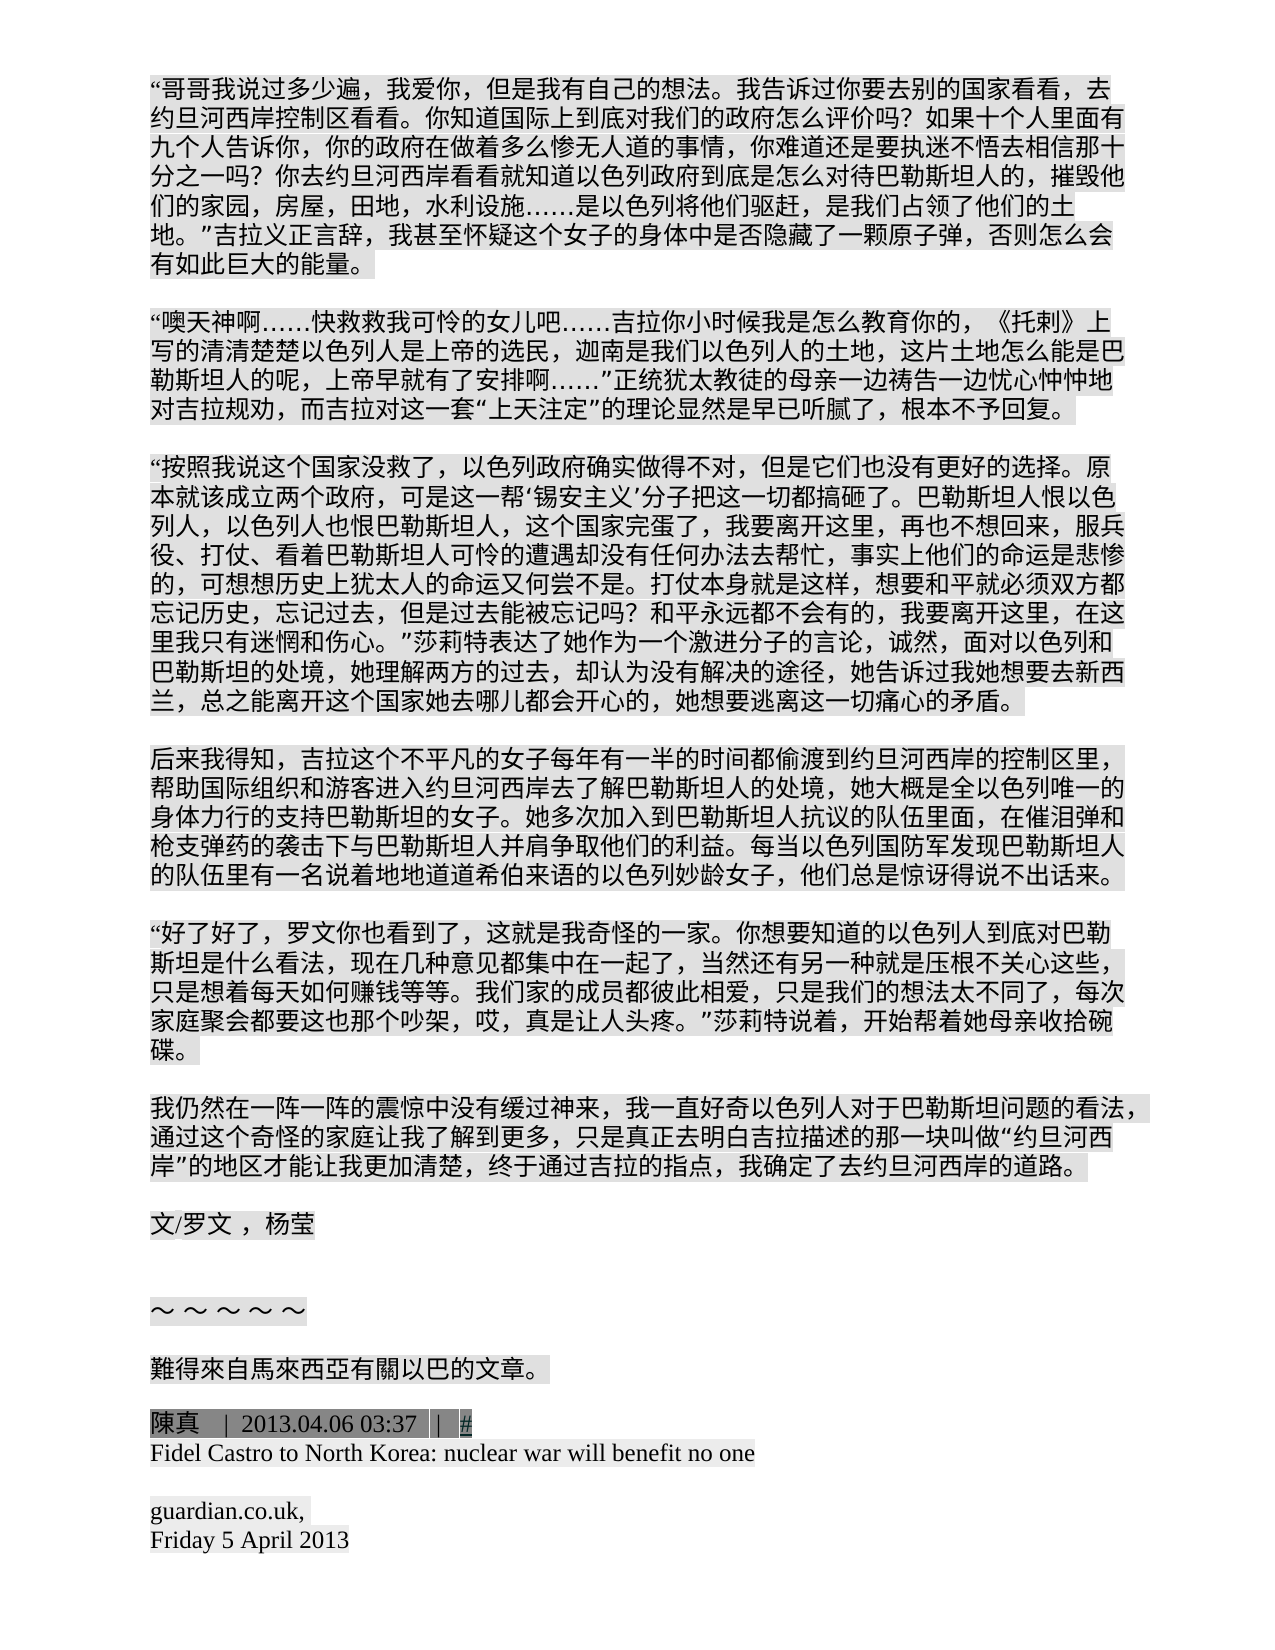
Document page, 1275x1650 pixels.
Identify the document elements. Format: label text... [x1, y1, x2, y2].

text 陳真 | 2013.04.06 03:37 | # [150, 1409, 1125, 1438]
text 以色列人眼中的巴勒斯坦 http://cnews.cari.com.my/news.php?id=371264 “罗文，你怎么这么多问题！其他的旅行者没有一个像你这样的”莎莉特喝了一口啤酒，经过了两个多小时的饭桌讨论，我、莎莉特、罗比仍然意见不合，我仍然充满着各种疑问。“罗文，你既然对以色列人的想法这么感兴趣，这样好了，周末你来我们家的家庭聚会，你就什么都明白了。” 莎莉特是一名在校大学生，她实在是一个活跃的女孩子，见到母亲之后就好像小鸟归了巢似的迎上去和母亲亲热，帮着在厨房打下手。她更是一名激进分子，做事情风风火火，不论是政治问题上还是校园活动上她总是直抒己见的那一种女孩。 这样一群人坐在饭桌前，着实让我觉得这个家庭很有意思，听说莎莉特的父母已经分开了，我这就以为人员到齐了，却听见楼上传来了下楼的脚步声，只见一个美丽窈窕的女子穿着浅蓝色小花的裙子蹁跹走到我面前，“你好，我叫吉拉，是莎莉特的姐姐……”她竟然说着流利的美式英语，微笑着向我问好。我定睛看着这位器宇不凡的女子，几秒钟都没有晃过神儿来，她黑色的卷发自然的散落在胸前和背后，耳垂上点缀着星星点点的耳钉，藏在发丝中发出忽隐忽现的光亮。她有着小麦色迷人的皮肤，浓眉大眼，颧骨突出，好像《天方夜谭》里走出来的仙女……“很高兴认识你！”她补充道。我赶忙伸手握手，掩藏我各种下意识的唐突和早已慌乱的眼神。 吉拉在我身边坐下，母亲示意大家开始品尝她的手艺，我连连对她这一桌传统美食夸赞不绝。就这样，一家人在祥和的环境中，其乐融融地聚餐……直到我问吉拉：“你的英语怎么会带着美式腔调呢？” “因为我曾经为以色列政府工作，被派到美国去。” “哦？什么工作？” “以色列政府派我去美国各大校园里搞以色列的展览，活动，用以获得国际支持，增加大家对以色列政府的好感。”她轻轻挑起眉毛，明亮的眼睛看着我一闪一闪，却好像不屑的口吻对我说着。 “哦，神啊，保佑这个女孩吧，莎莉特快评评理，你姐姐又开始了。”好像意识到什么似的，母亲听到吉拉的话马上反感起来。 “罗文，你要看的好戏开始了。”莎莉特一边吃着，不顾她母亲的劝告。 “妈妈你省省吧，我只是在讲事实而已。罗文，以色列政府原本给我了一份非常好的工作，派我去美国大学里和各个教授、学派、学生混在一起，这是人人梦寐以求的工作机会。我去了之后非但没有获得向美国校园宣传以色列政府的目的，反而自己因为终于第一次走出这该死的政府控制圈而听到了外界真实的评论，看到了另我叹为观止的报道，吸收到了各个国家，各个组织对于以色列政府做法的批判，让我意识到我原来一直都是这个可恶政府的帮凶。后来我辞职了，走上了完全和政府对着干的道路，我参加了国际组织在约旦河西岸的活动，作为一名以色列女子和巴勒斯坦人居住在一起，保护他们的村庄，为他们当志愿者，帮助他们向以色列政府抗议……”吉拉说着，她越说越激动，我坐在那里，却好像浑身热血沸腾似的，被她说的话震撼得对一桌美食顿时失去了兴趣。这个美丽性感的女子，身体里原来隐藏着如此不同凡响的能量，她的信念和热情好像火一样把我心里的感动全体燃烧起来…… “罗文，你不要听她蛊惑！”莎莉特的哥哥开口了，带着恼人的不屑的语气：“我这个妹妹真是让我头疼，你让我给你说多少遍吉拉，以色列人几千年才终于重建自己的国家，你怎么能不为自己的人民自豪？一个人不为她自己的人民和政府自豪，她是个什么东西？”他说着，脖子上的青筋暴露出来，显得很激动，强健的胸肌也随着震动，他军人式的命令口吻显然让吉拉恼怒了。 “哥哥我说过多少遍，我爱你，但是我有自己的想法。我告诉过你要去别的国家看看，去约旦河西岸控制区看看。你知道国际上到底对我们的政府怎么评价吗？如果十个人里面有九个人告诉你，你的政府在做着多么惨无人道的事情，你难道还是要执迷不悟去相信那十分之一吗？你去约旦河西岸看看就知道以色列政府到底是怎么对待巴勒斯坦人的，摧毁他们的家园，房屋，田地，水利设施……是以色列将他们驱赶，是我们占领了他们的土地。”吉拉义正言辞，我甚至怀疑这个女子的身体中是否隐藏了一颗原子弹，否则怎么会有如此巨大的能量。 “噢天神啊……快救救我可怜的女儿吧……吉拉你小时候我是怎么教育你的，《托剌》上写的清清楚楚以色列人是上帝的选民，迦南是我们以色列人的土地，这片土地怎么能是巴勒斯坦人的呢，上帝早就有了安排啊……”正统犹太教徒的母亲一边祷告一边忧心忡忡地对吉拉规劝，而吉拉对这一套“上天注定”的理论显然是早已听腻了，根本不予回复。 “按照我说这个国家没救了，以色列政府确实做得不对，但是它们也没有更好的选择。原本就该成立两个政府，可是这一帮‘锡安主义’分子把这一切都搞砸了。巴勒斯坦人恨以色列人，以色列人也恨巴勒斯坦人，这个国家完蛋了，我要离开这里，再也不想回来，服兵役、打仗、看着巴勒斯坦人可怜的遭遇却没有任何办法去帮忙，事实上他们的命运是悲惨的，可想想历史上犹太人的命运又何尝不是。打仗本身就是这样，想要和平就必须双方都忘记历史，忘记过去，但是过去能被忘记吗？和平永远都不会有的，我要离开这里，在这里我只有迷惘和伤心。”莎莉特表达了她作为一个激进分子的言论，诚然，面对以色列和巴勒斯坦的处境，她理解两方的过去，却认为没有解决的途径，她告诉过我她想要去新西兰，总之能离开这个国家她去哪儿都会开心的，她想要逃离这一切痛心的矛盾。 后来我得知，吉拉这个不平凡的女子每年有一半的时间都偷渡到约旦河西岸的控制区里，帮助国际组织和游客进入约旦河西岸去了解巴勒斯坦人的处境，她大概是全以色列唯一的身体力行的支持巴勒斯坦的女子。她多次加入到巴勒斯坦人抗议的队伍里面，在催泪弹和枪支弹药的袭击下与巴勒斯坦人并肩争取他们的利益。每当以色列国防军发现巴勒斯坦人的队伍里有一名说着地地道道希伯来语的以色列妙龄女子，他们总是惊讶得说不出话来。 “好了好了，罗文你也看到了，这就是我奇怪的一家。你想要知道的以色列人到底对巴勒斯坦是什么看法，现在几种意见都集中在一起了，当然还有另一种就是压根不关心这些，只是想着每天如何赚钱等等。我们家的成员都彼此相爱，只是我们的想法太不同了，每次家庭聚会都要这也那个吵架，哎，真是让人头疼。”莎莉特说着，开始帮着她母亲收拾碗碟。 我仍然在一阵一阵的震惊中没有缓过神来，我一直好奇以色列人对于巴勒斯坦问题的看法，通过这个奇怪的家庭让我了解到更多，只是真正去明白吉拉描述的那一块叫做“约旦河西岸”的地区才能让我更加清楚，终于通过吉拉的指点，我确定了去约旦河西岸的道路。 文/罗文 ，杨莹 ～ ～ ～ ～ ～ 難得來自馬來西亞有關以巴的文章。 [150, 75, 1125, 1384]
text Fidel Castro to North Korea: nuclear war will benefit no one guardian.co.uk, Friday 5 April 2013 [150, 1438, 1125, 1553]
